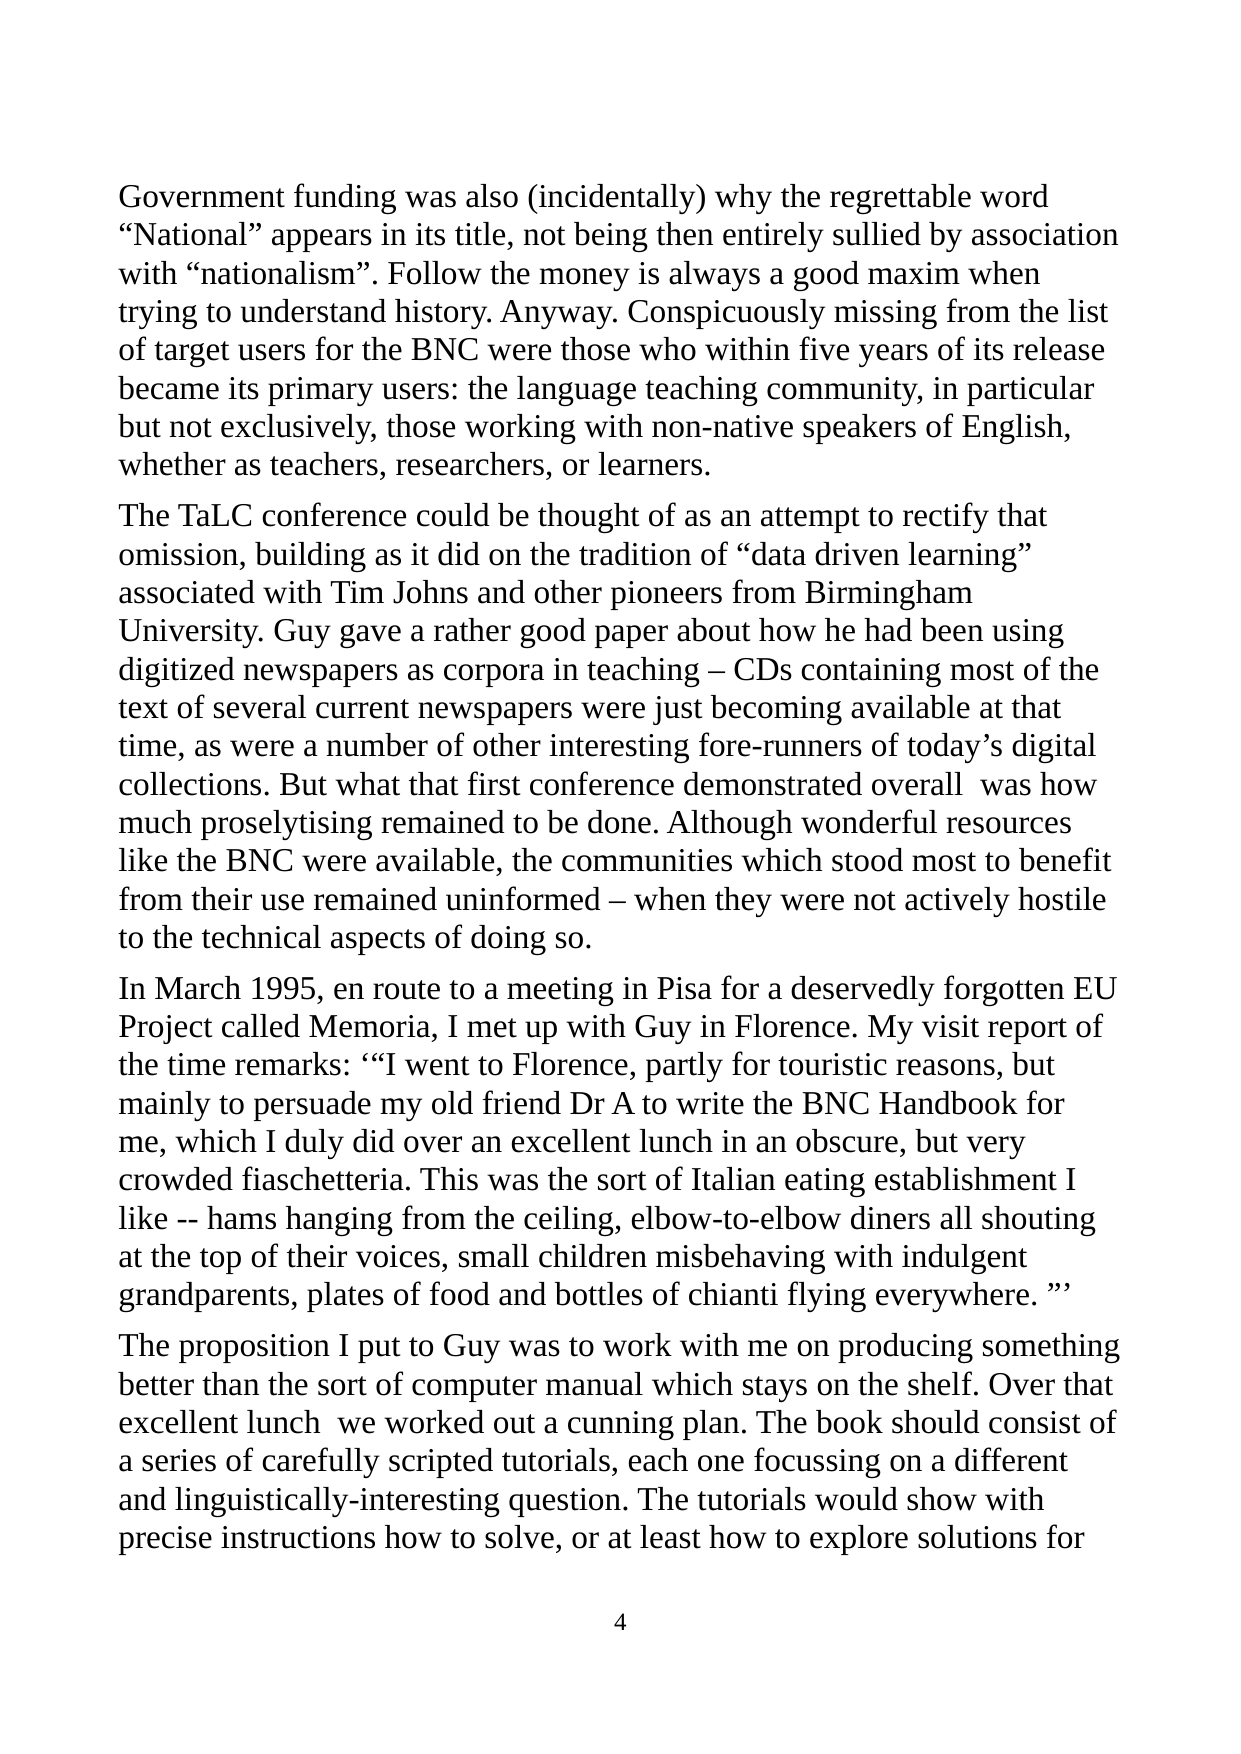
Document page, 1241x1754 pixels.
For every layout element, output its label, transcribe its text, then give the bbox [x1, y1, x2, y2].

text Government funding was also (incidentally) why the regrettable word “National” appears in its title, not being then entirely sullied by association with “nationalism”. Follow the money is always a good maxim when trying to understand history. Anyway. Conspicuously missing from the list of target users for the BNC were those who within five years of its release became its primary users: the language teaching community, in particular but not exclusively, those working with non-native speakers of English, whether as teachers, researchers, or learners. [118, 176, 1122, 483]
text The proposition I put to Guy was to work with me on producing something better than the sort of computer manual which stays on the shelf. Over that excellent lunch we worked out a cunning plan. The book should consist of a series of carefully scripted tutorials, each one focussing on a different and linguistically-interesting question. The tutorials would show with precise instructions how to solve, or at least how to explore solutions for [118, 1326, 1122, 1556]
text The TaLC conference could be thought of as an attempt to rectify that omission, building as it did on the tradition of “data driven learning” associated with Tim Johns and other pioneers from Birmingham University. Guy gave a rather good paper about how he had been using digitized newspapers as corpora in teaching – CDs containing most of the text of several current newspapers were just becoming available at that time, as were a number of other interesting fore-runners of today’s digital collections. But what that first conference demonstrated overall was how much proselytising remained to be done. Although wonderful resources like the BNC were available, the communities which stood most to benefit from their use remained uninformed – when they were not actively hostile to the technical aspects of doing so. [118, 496, 1122, 956]
text In March 1995, en route to a meeting in Pisa for a deservedly forgotten EU Project called Memoria, I met up with Guy in Florence. My visit report of the time remarks: ‘“I went to Florence, partly for touristic reasons, but mainly to persuade my old friend Dr A to write the BNC Handbook for me, which I duly did over an excellent lunch in an obscure, but very crowded fiaschetteria. This was the sort of Italian eating establishment I like -- hams hanging from the ceiling, elbow-to-elbow diners all shouting at the top of their voices, small children misbehaving with indulgent grandparents, plates of food and bottles of chianti flying everywhere. ”’ [118, 968, 1122, 1313]
